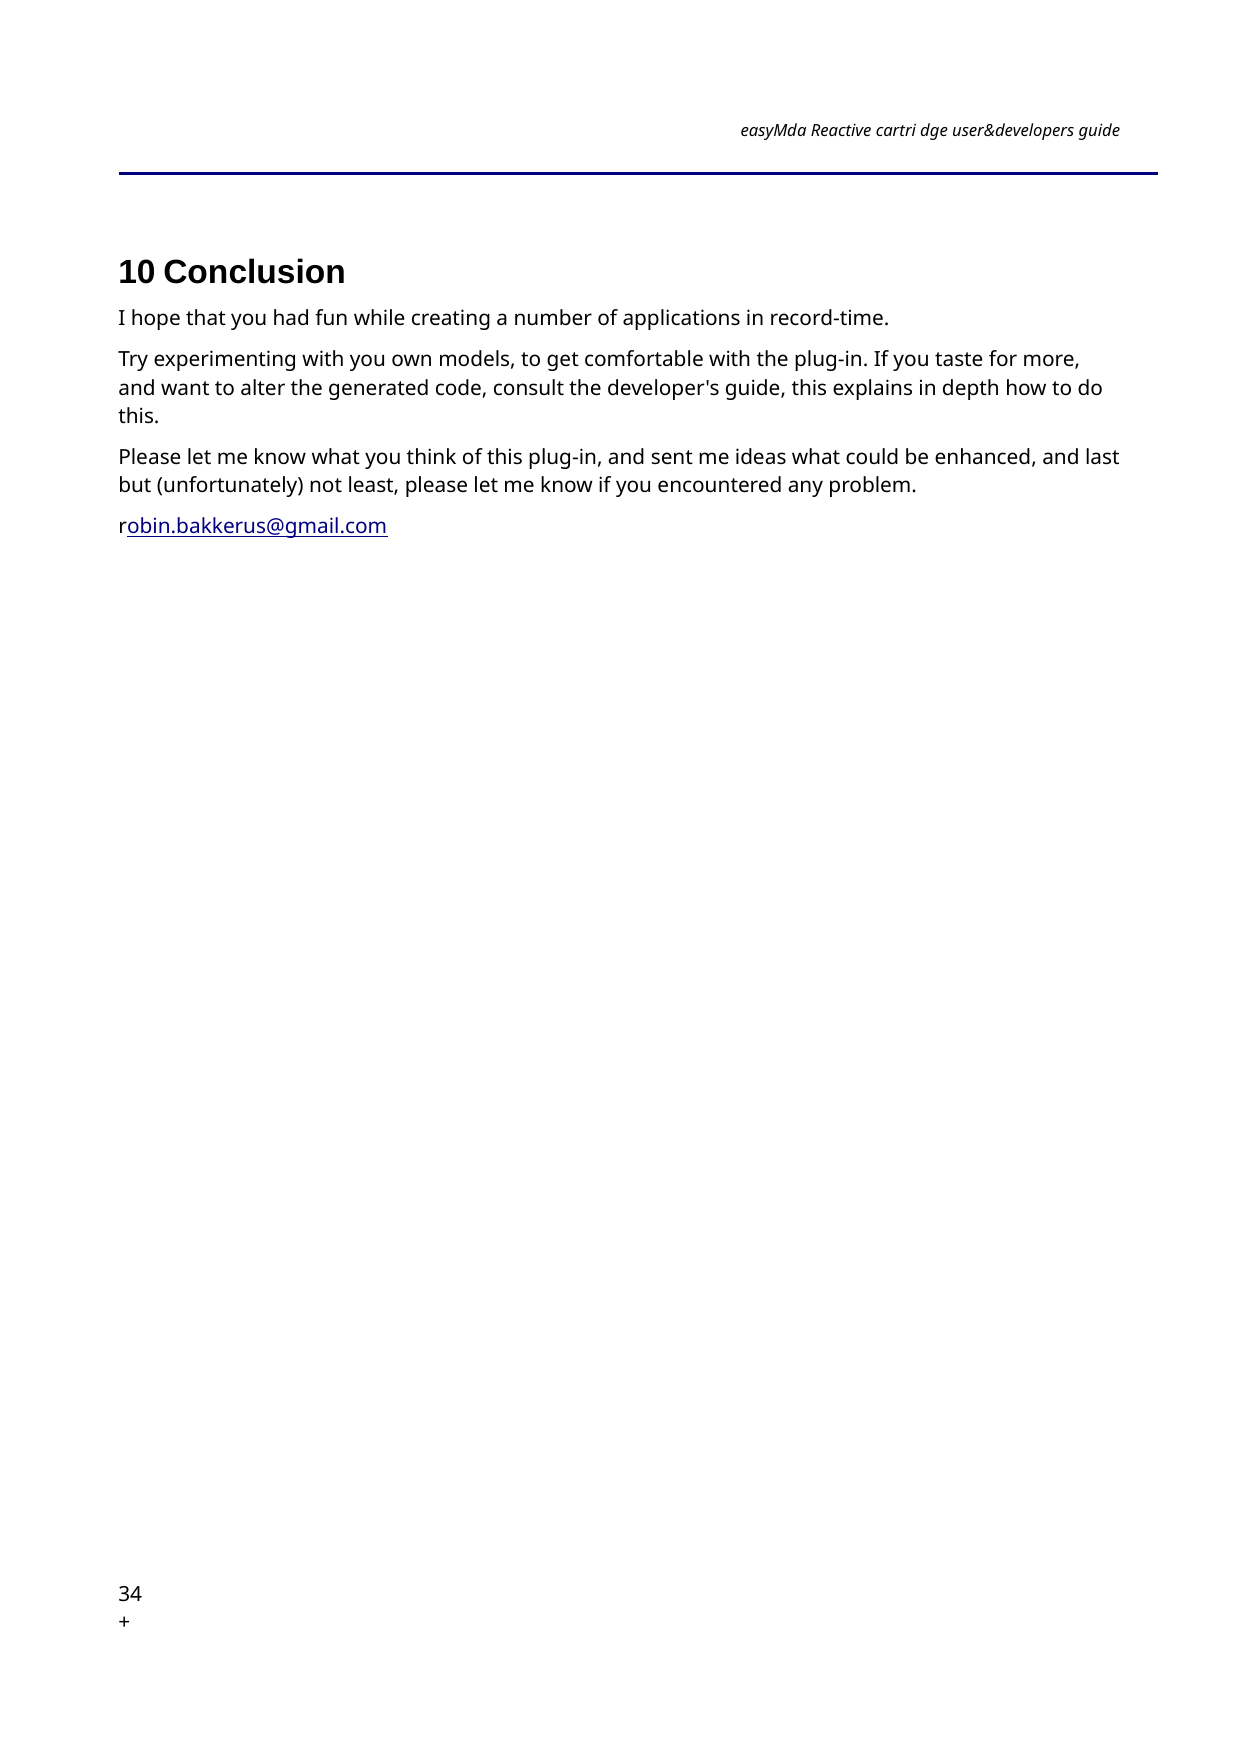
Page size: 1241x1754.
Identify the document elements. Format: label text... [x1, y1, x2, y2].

subtitle Conclusion [118, 252, 1122, 291]
text robin.bakkerus@gmail.com [118, 511, 1122, 540]
text Try experimenting with you own models, to get comfortable with the plug-in. If you taste for more, and want to alter the generated code, consult the developer's guide, this explains in depth how to do this. [118, 344, 1122, 429]
text I hope that you had fun while creating a number of applications in record-time. [118, 303, 1122, 332]
text Please let me know what you think of this plug-in, and sent me ideas what could be enhanced, and last but (unfortunately) not least, please let me know if you encountered any problem. [118, 442, 1122, 499]
